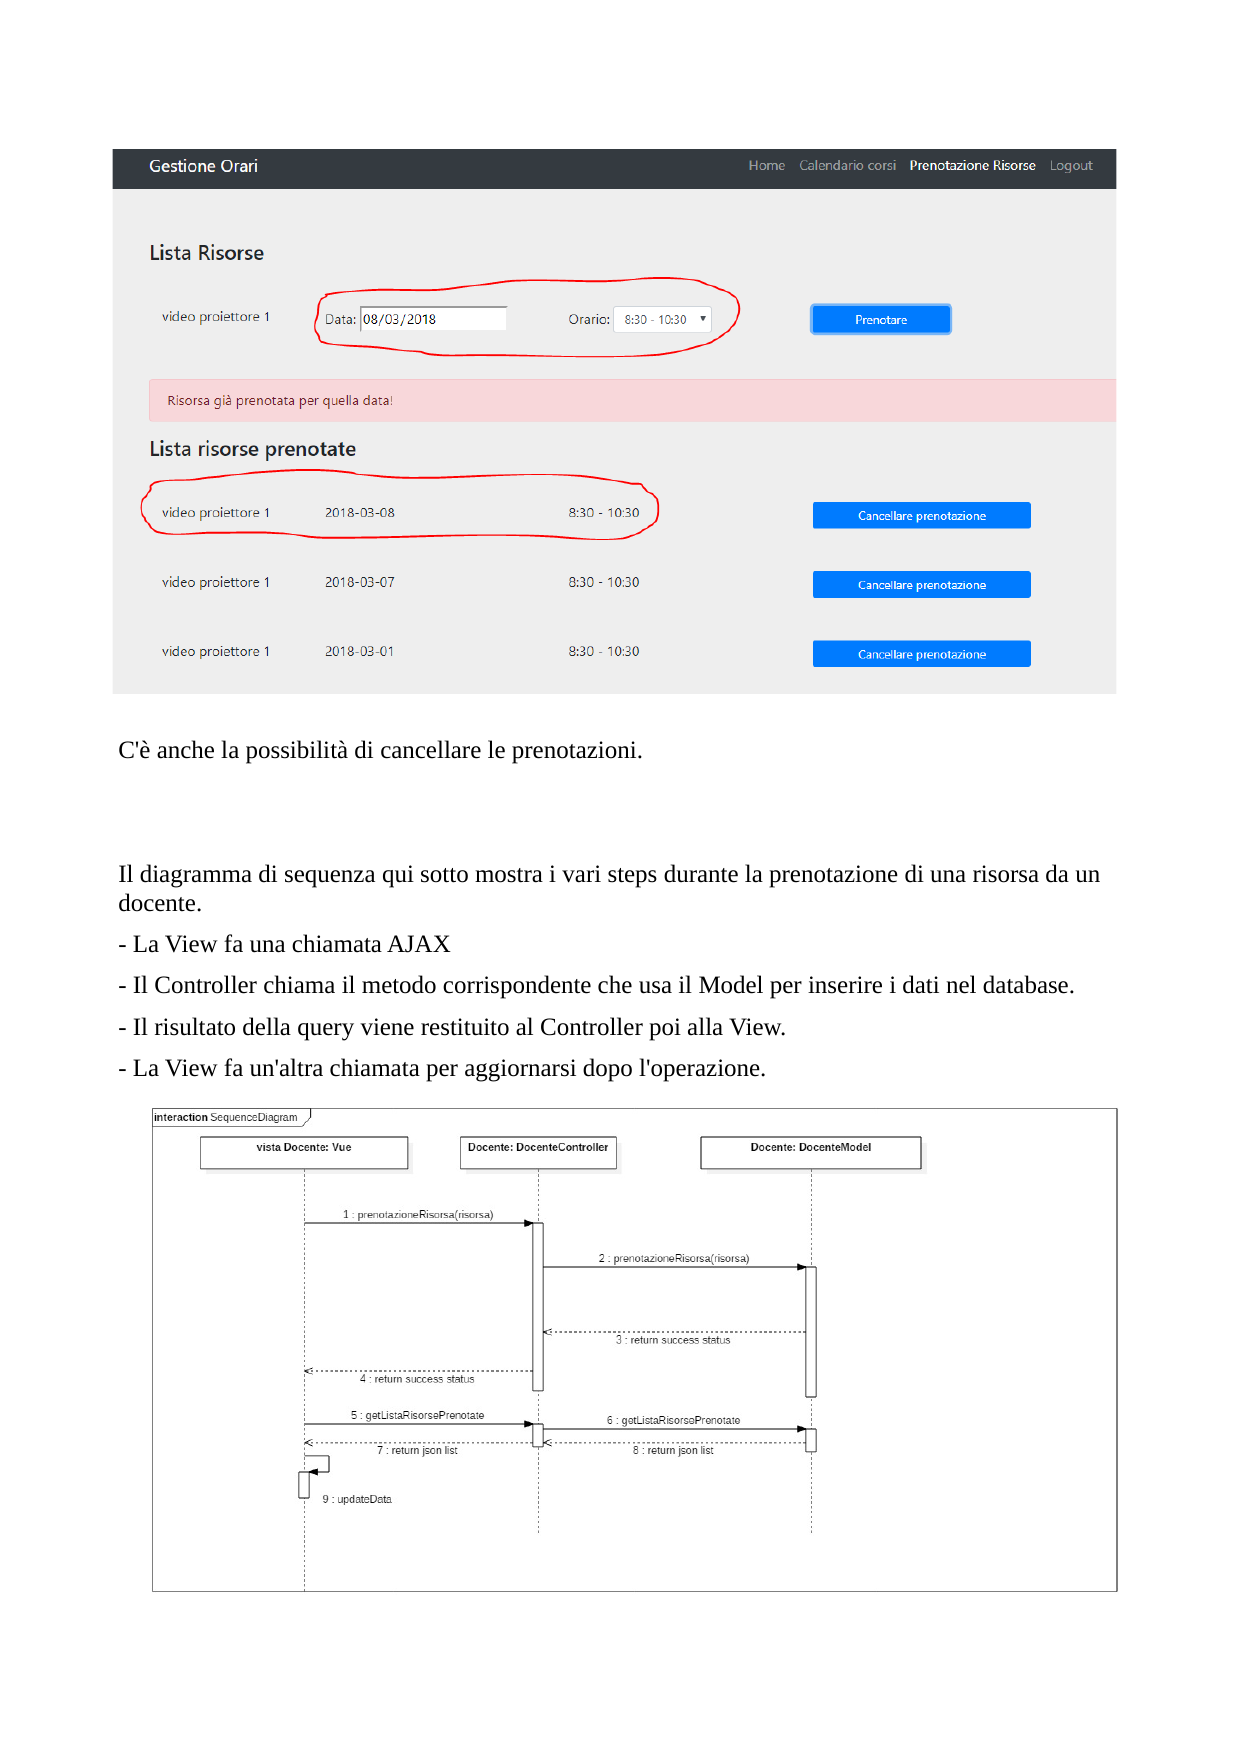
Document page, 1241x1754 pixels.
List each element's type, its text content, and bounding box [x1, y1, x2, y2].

text Il diagramma di sequenza qui sotto mostra i vari steps durante la prenotazione di una risorsa da un docente. [118, 859, 1122, 917]
picture [112, 149, 1117, 694]
text C'è anche la possibilità di cancellare le prenotazioni. [118, 735, 1122, 764]
picture [144, 1100, 1149, 1626]
text - La View fa un'altra chiamata per aggiornarsi dopo l'operazione. [118, 1053, 1122, 1082]
text - Il Controller chiama il metodo corrispondente che usa il Model per inserire i dati nel database. [118, 970, 1122, 999]
text - Il risultato della query viene restituito al Controller poi alla View. [118, 1012, 1122, 1040]
text - La View fa una chiamata AJAX [118, 929, 1122, 958]
